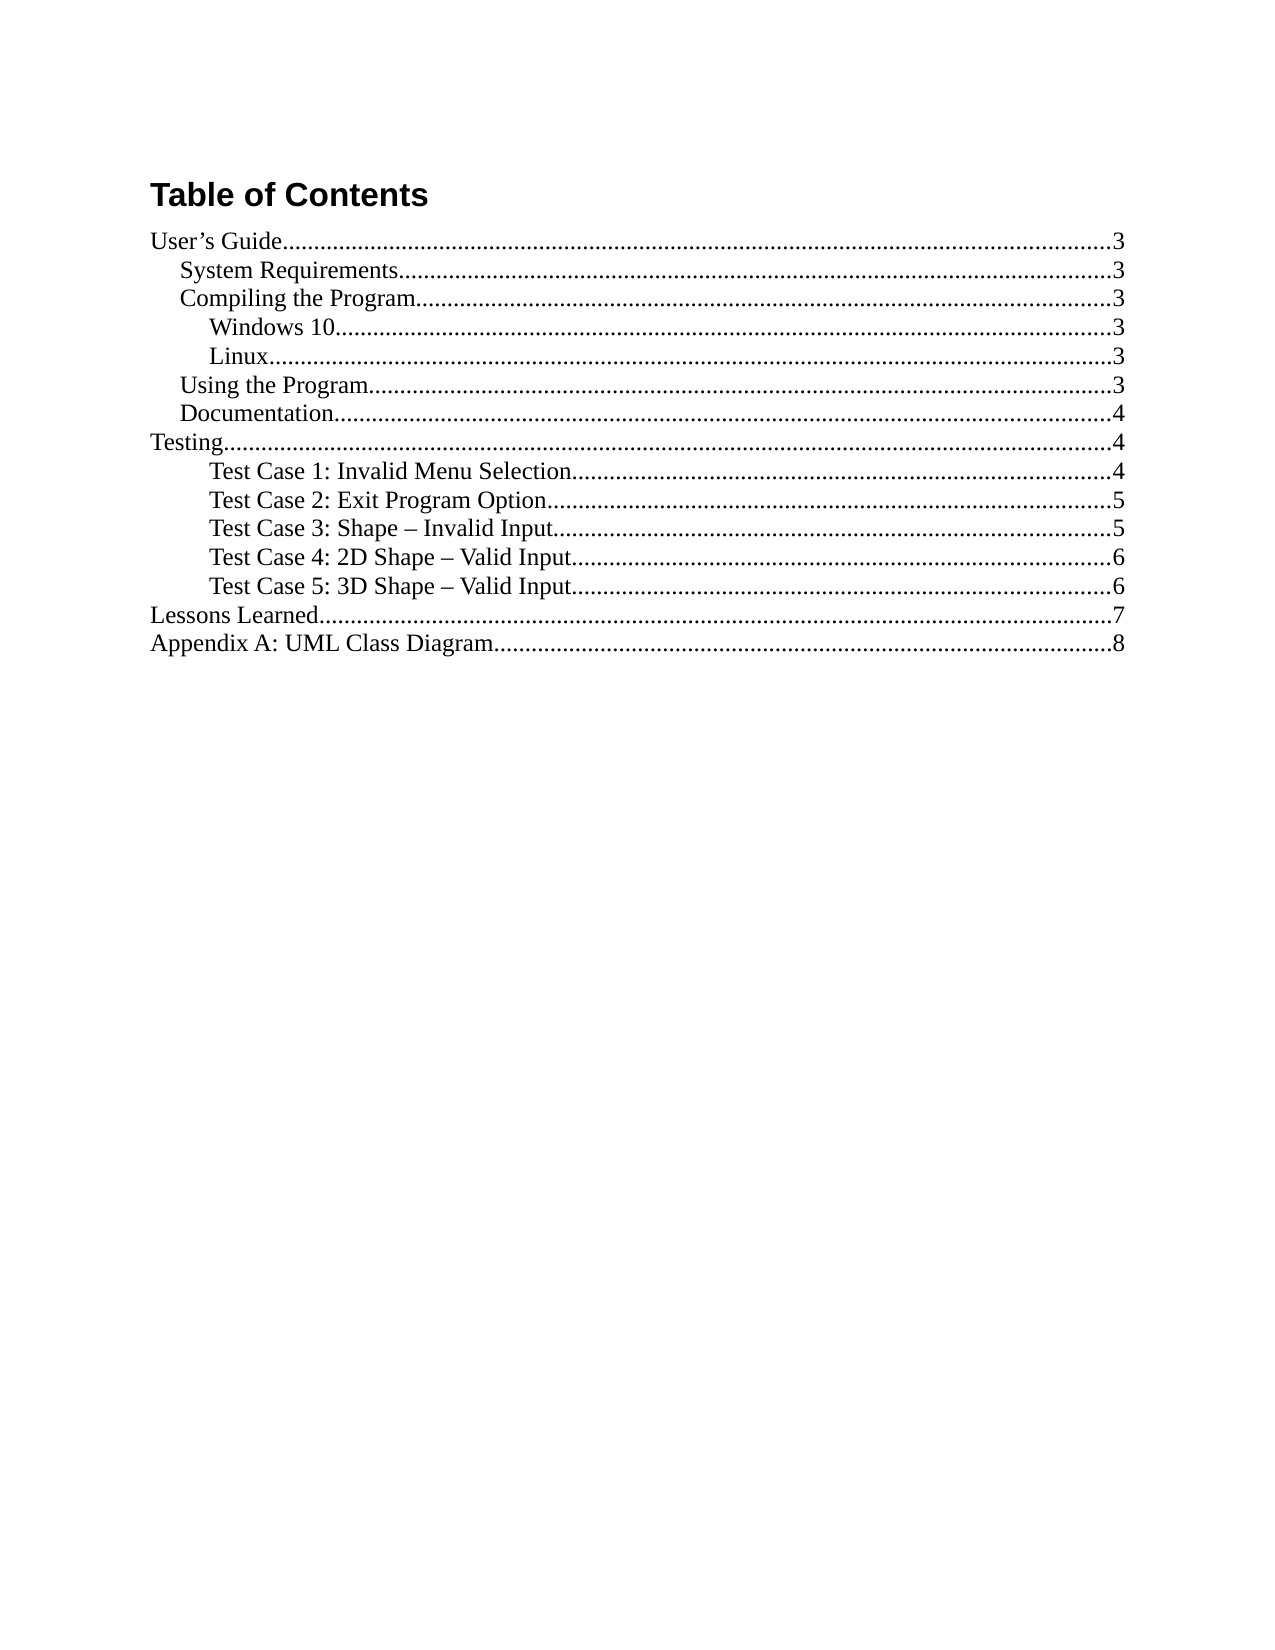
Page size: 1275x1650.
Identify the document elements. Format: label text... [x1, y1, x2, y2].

text Test Case 1: Invalid Menu Selection 4 [209, 456, 1125, 485]
text Compiling the Program 3 [179, 283, 1125, 312]
text Test Case 4: 2D Shape – Valid Input 6 [209, 542, 1125, 571]
text Using the Program 3 [179, 370, 1125, 398]
text User’s Guide 3 [150, 226, 1125, 255]
text Test Case 3: Shape – Invalid Input 5 [209, 513, 1125, 542]
text Linux 3 [209, 341, 1125, 370]
subtitle Table of Contents [150, 175, 1125, 213]
text Windows 10 3 [209, 312, 1125, 341]
text Test Case 5: 3D Shape – Valid Input 6 [209, 571, 1125, 600]
text System Requirements 3 [179, 255, 1125, 283]
text Testing 4 [150, 427, 1125, 456]
text Documentation 4 [179, 398, 1125, 427]
text Appendix A: UML Class Diagram 8 [150, 628, 1125, 657]
text Lessons Learned 7 [150, 600, 1125, 628]
text Test Case 2: Exit Program Option 5 [209, 485, 1125, 513]
